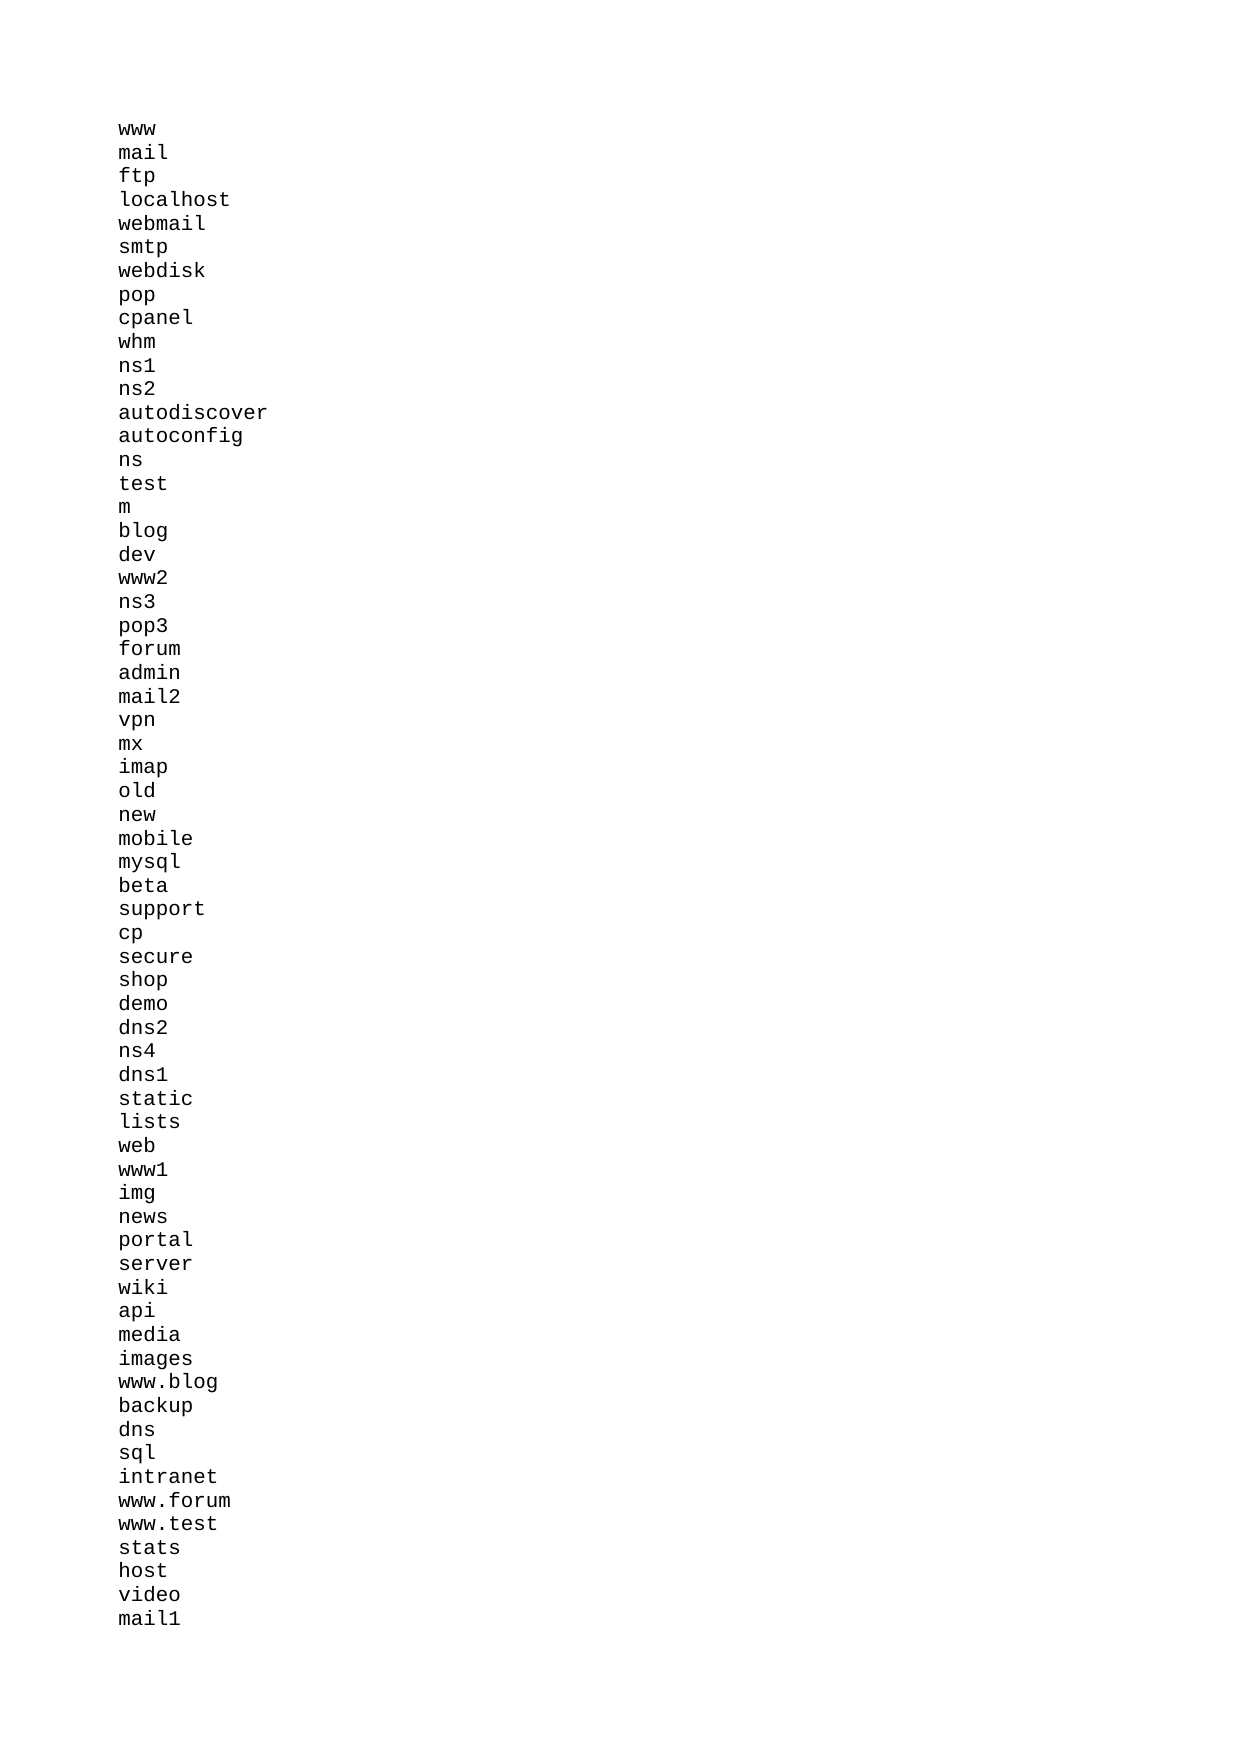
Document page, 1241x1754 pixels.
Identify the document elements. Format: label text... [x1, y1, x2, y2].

text www.blog [118, 1371, 1122, 1395]
text mx [118, 733, 1122, 757]
text ns [118, 449, 1122, 473]
text blog [118, 520, 1122, 544]
text vpn [118, 709, 1122, 733]
text pop [118, 284, 1122, 307]
text wiki [118, 1277, 1122, 1300]
text news [118, 1206, 1122, 1229]
text webdisk [118, 260, 1122, 284]
text mail [118, 142, 1122, 165]
text video [118, 1584, 1122, 1608]
text cpanel [118, 307, 1122, 331]
text api [118, 1300, 1122, 1324]
text ns3 [118, 591, 1122, 615]
text smtp [118, 236, 1122, 260]
text img [118, 1182, 1122, 1206]
text www.forum [118, 1489, 1122, 1513]
text images [118, 1348, 1122, 1371]
text m [118, 496, 1122, 520]
text webmail [118, 213, 1122, 236]
text admin [118, 662, 1122, 686]
text demo [118, 993, 1122, 1017]
text host [118, 1561, 1122, 1584]
text beta [118, 875, 1122, 898]
text static [118, 1088, 1122, 1111]
text ns2 [118, 378, 1122, 402]
text lists [118, 1111, 1122, 1135]
text dns2 [118, 1017, 1122, 1040]
text intranet [118, 1466, 1122, 1489]
text autoconfig [118, 426, 1122, 449]
text backup [118, 1395, 1122, 1419]
text dev [118, 544, 1122, 567]
text autodiscover [118, 402, 1122, 426]
text imap [118, 757, 1122, 780]
text new [118, 804, 1122, 827]
text pop3 [118, 615, 1122, 638]
text media [118, 1324, 1122, 1348]
text www [118, 118, 1122, 142]
text shop [118, 969, 1122, 993]
text cp [118, 922, 1122, 946]
text sql [118, 1442, 1122, 1466]
text mail2 [118, 686, 1122, 709]
text ns1 [118, 354, 1122, 378]
text mobile [118, 827, 1122, 851]
text dns1 [118, 1064, 1122, 1088]
text whm [118, 331, 1122, 354]
text support [118, 898, 1122, 922]
text localhost [118, 189, 1122, 213]
text forum [118, 638, 1122, 662]
text mysql [118, 851, 1122, 875]
text stats [118, 1537, 1122, 1561]
text server [118, 1253, 1122, 1277]
text dns [118, 1419, 1122, 1442]
text mail1 [118, 1608, 1122, 1631]
text www.test [118, 1513, 1122, 1537]
text old [118, 780, 1122, 804]
text secure [118, 946, 1122, 969]
text test [118, 473, 1122, 496]
text ftp [118, 165, 1122, 189]
text www1 [118, 1158, 1122, 1182]
text www2 [118, 567, 1122, 591]
text ns4 [118, 1040, 1122, 1064]
text portal [118, 1229, 1122, 1253]
text web [118, 1135, 1122, 1158]
